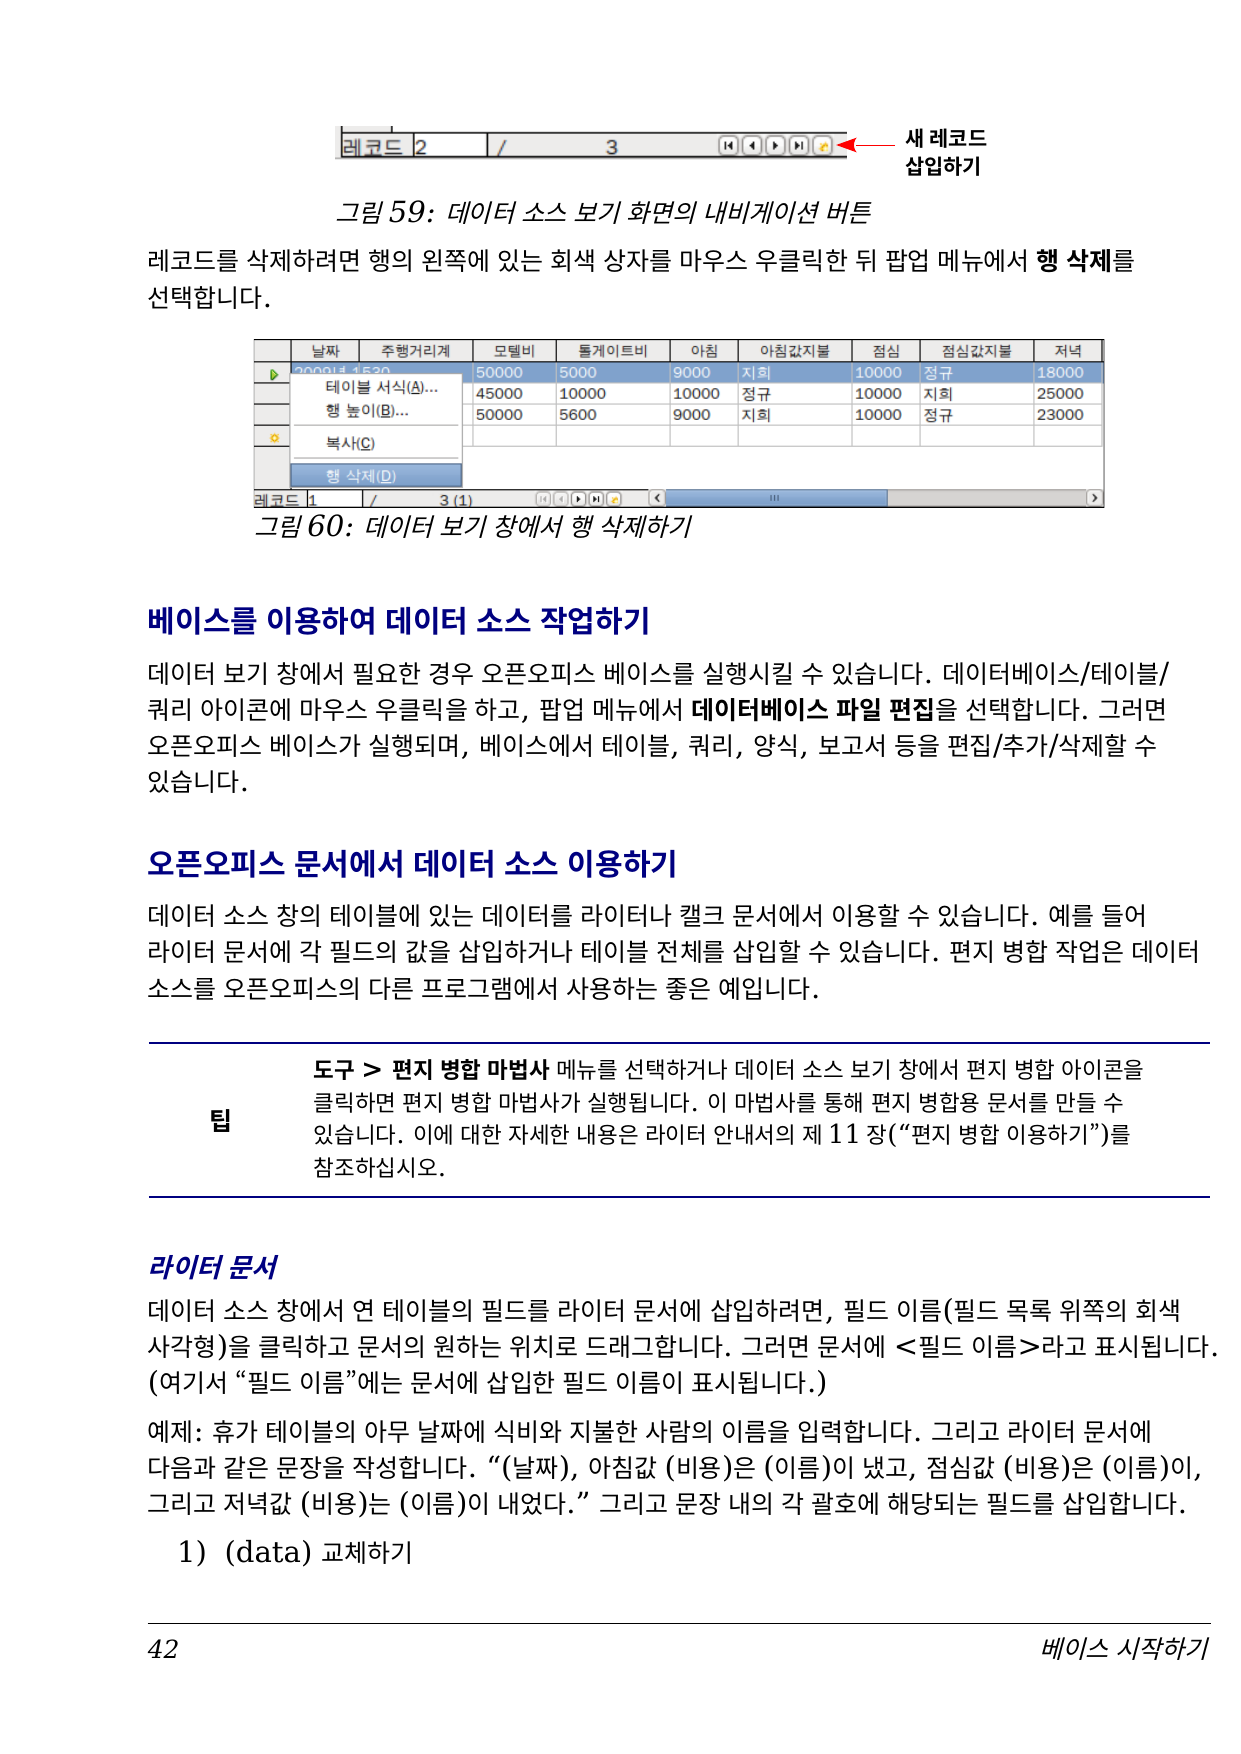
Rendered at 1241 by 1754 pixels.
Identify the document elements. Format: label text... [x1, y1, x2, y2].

picture [253, 339, 1105, 508]
picture [335, 126, 847, 161]
text 데이터 소스 창의 테이블에 있는 데이터를 라이터나 캘크 문서에서 이용할 수 있습니다. 예를 들어 라이터 문서에 각 필드의 값을 삽입하거나 테이블 전체를 삽입할 수 있습니다. 편지 병합 작업은 데이터 소스를 오픈오피스의 다른 프로그램에서 사용하는 좋은 예입니다. [148, 897, 1211, 1005]
subtitle 라이터 문서 [148, 1247, 1211, 1285]
text 데이터 보기 창에서 필요한 경우 오픈오피스 베이스를 실행시킬 수 있습니다. 데이터베이스/테이블/쿼리 아이콘에 마우스 우클릭을 하고, 팝업 메뉴에서 데이터베이스 파일 편집을 선택합니다. 그러면 오픈오피스 베이스가 실행되며, 베이스에서 테이블, 쿼리, 양식, 보고서 등을 편집/추가/삭제할 수 있습니다. [148, 654, 1211, 799]
subtitle 베이스를 이용하여 데이터 소스 작업하기 [148, 598, 1211, 642]
table_header 도구 > 편지 병합 마법사 메뉴를 선택하거나 데이터 소스 보기 창에서 편지 병합 아이콘을 클릭하면 편지 병합 마법사가 실행됩니다. 이 마법사를 통해 편지 병합용 문서를 만들 수 있습니다. 이에 대한 자세한 내용은 라이터 안내서의 제11장(“편지 병합 이용하기”)를 참조하십시오. [292, 1044, 1209, 1196]
subtitle 오픈오피스 문서에서 데이터 소스 이용하기 [148, 841, 1211, 884]
text 예제: 휴가 테이블의 아무 날짜에 식비와 지불한 사람의 이름을 입력합니다. 그리고 라이터 문서에 다음과 같은 문장을 작성합니다. “(날짜), 아침값 (비용)은 (이름)이 냈고, 점심값 (비용)은 (이름)이, 그리고 저녁값 (비용)는 (이름)이 내었다.” 그리고 문장 내의 각 괄호에 해당되는 필드를 삽입합니다. [148, 1412, 1211, 1521]
text 레코드를 삭제하려면 행의 왼쪽에 있는 회색 상자를 마우스 우클릭한 뒤 팝업 메뉴에서 행 삭제를 선택합니다. [148, 242, 1211, 314]
text 그림 60: 데이터 보기 창에서 행 삭제하기 [254, 508, 1104, 544]
list (data) 교체하기 [207, 1533, 1211, 1570]
text 데이터 소스 창에서 연 테이블의 필드를 라이터 문서에 삽입하려면, 필드 이름(필드 목록 위쪽의 회색 사각형)을 클릭하고 문서의 원하는 위치로 드래그합니다. 그러면 문서에 <필드 이름>라고 표시됩니다.(여기서 “필드 이름”에는 문서에 삽입한 필드 이름이 표시됩니다.) [148, 1291, 1211, 1400]
text 그림 59: 데이터 소스 보기 화면의 내비게이션 버튼 [336, 193, 1023, 229]
table_header 팁 [149, 1044, 292, 1196]
